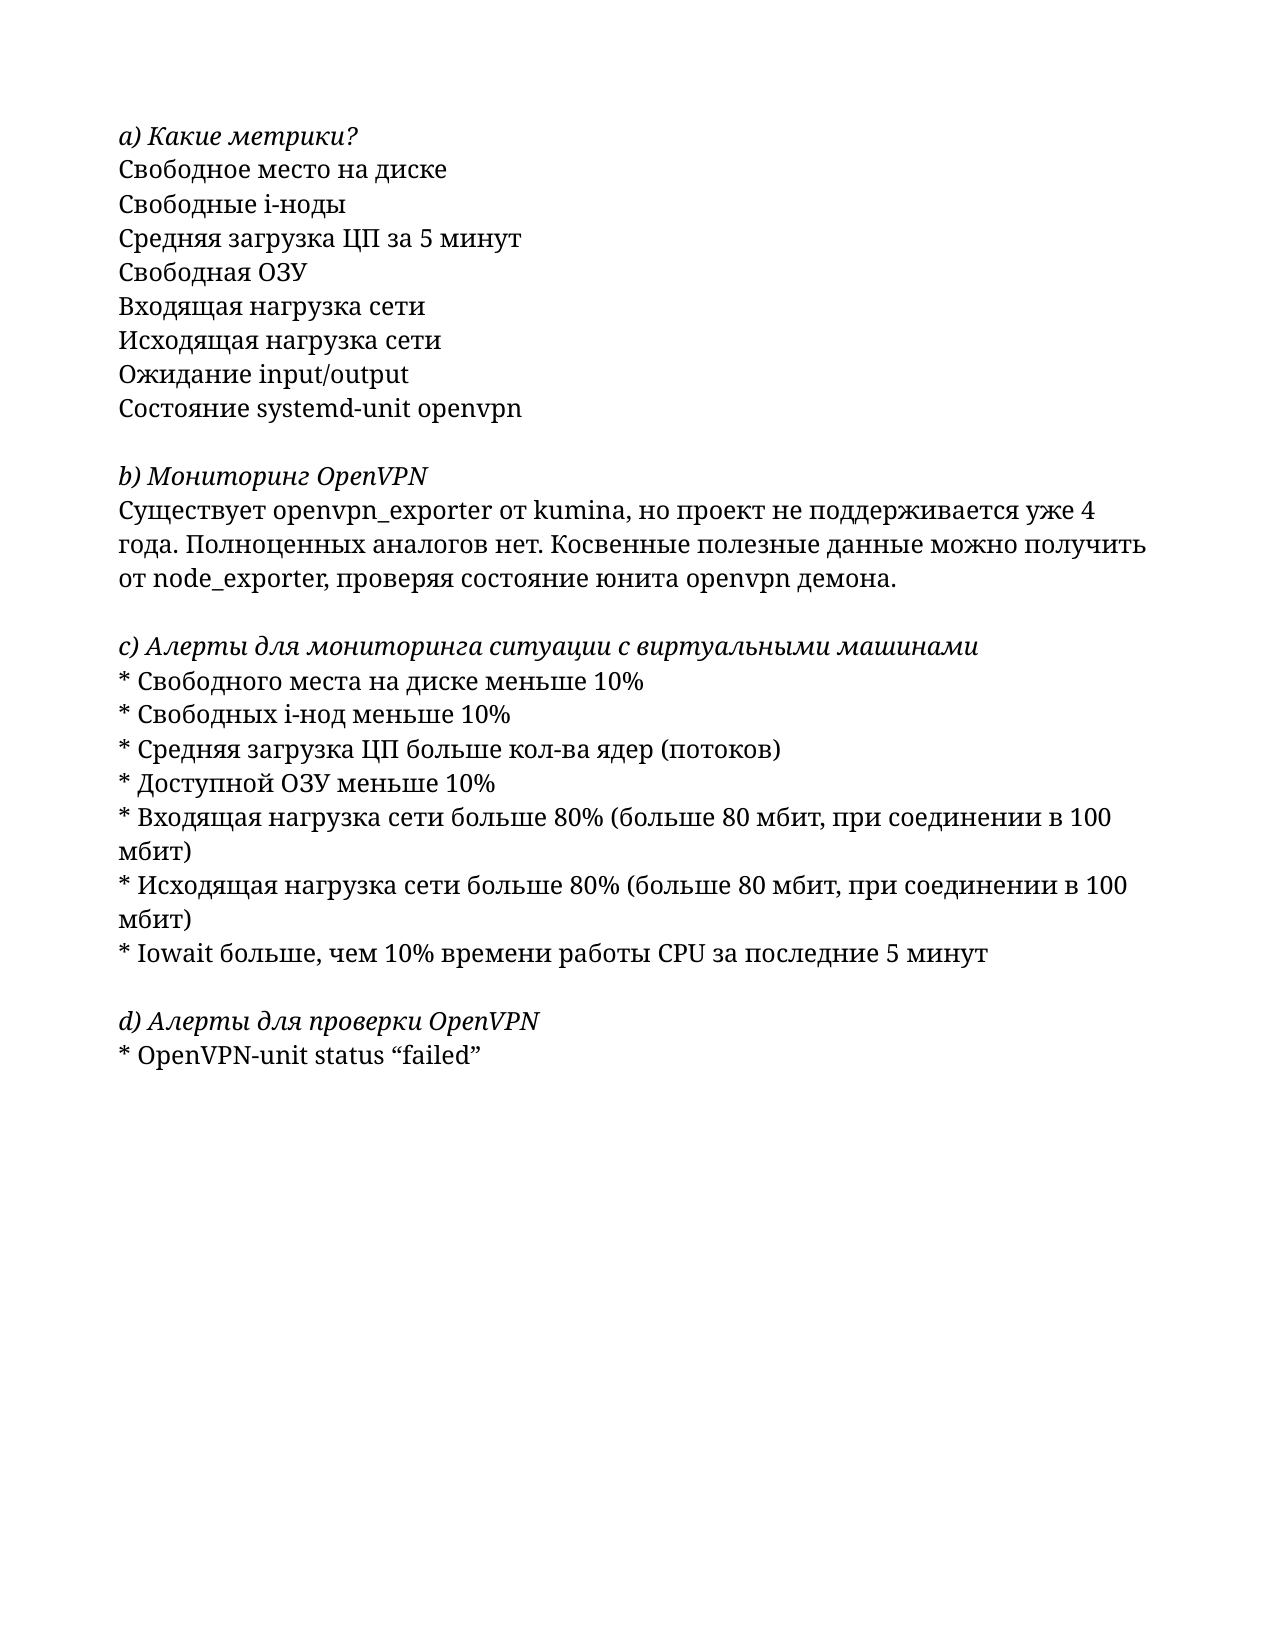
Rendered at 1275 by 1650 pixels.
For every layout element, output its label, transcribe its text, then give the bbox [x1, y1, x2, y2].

text Свободная ОЗУ [118, 254, 1157, 288]
text * Свободных i-нод меньше 10% [118, 697, 1157, 731]
text Состояние systemd-unit openvpn [118, 391, 1157, 425]
text * Cредняя загрузка ЦП больше кол-ва ядер (потоков) [118, 731, 1157, 765]
text * Исходящая нагрузка сети больше 80% (больше 80 мбит, при соединении в 100 мбит) [118, 867, 1157, 936]
text * Свободного места на диске меньше 10% [118, 663, 1157, 697]
text c) Алерты для мониторинга ситуации с виртуальными машинами [118, 629, 1157, 663]
text b) Мониторинг OpenVPN [118, 459, 1157, 493]
text Средняя загрузка ЦП за 5 минут [118, 220, 1157, 254]
text а) Какие метрики? [118, 118, 1157, 152]
text * Доступной ОЗУ меньше 10% * Входящая нагрузка сети больше 80% (больше 80 мбит, при соединении в 100 мбит) [118, 765, 1157, 867]
text d) Алерты для проверки OpenVPN [118, 1004, 1157, 1038]
text Свободные i-ноды [118, 186, 1157, 220]
text Свободное место на диске [118, 152, 1157, 186]
text Существует openvpn_exporter от kumina, но проект не поддерживается уже 4 года. Полноценных аналогов нет. Косвенные полезные данные можно получить от node_exporter, проверяя состояние юнита openvpn демона. [118, 493, 1157, 595]
text Ожидание input/output [118, 357, 1157, 391]
text * OpenVPN-unit status “failed” [118, 1038, 1157, 1072]
text Исходящая нагрузка сети [118, 322, 1157, 357]
text * Iowait больше, чем 10% времени работы CPU за последние 5 минут [118, 936, 1157, 970]
text Входящая нагрузка сети [118, 288, 1157, 322]
